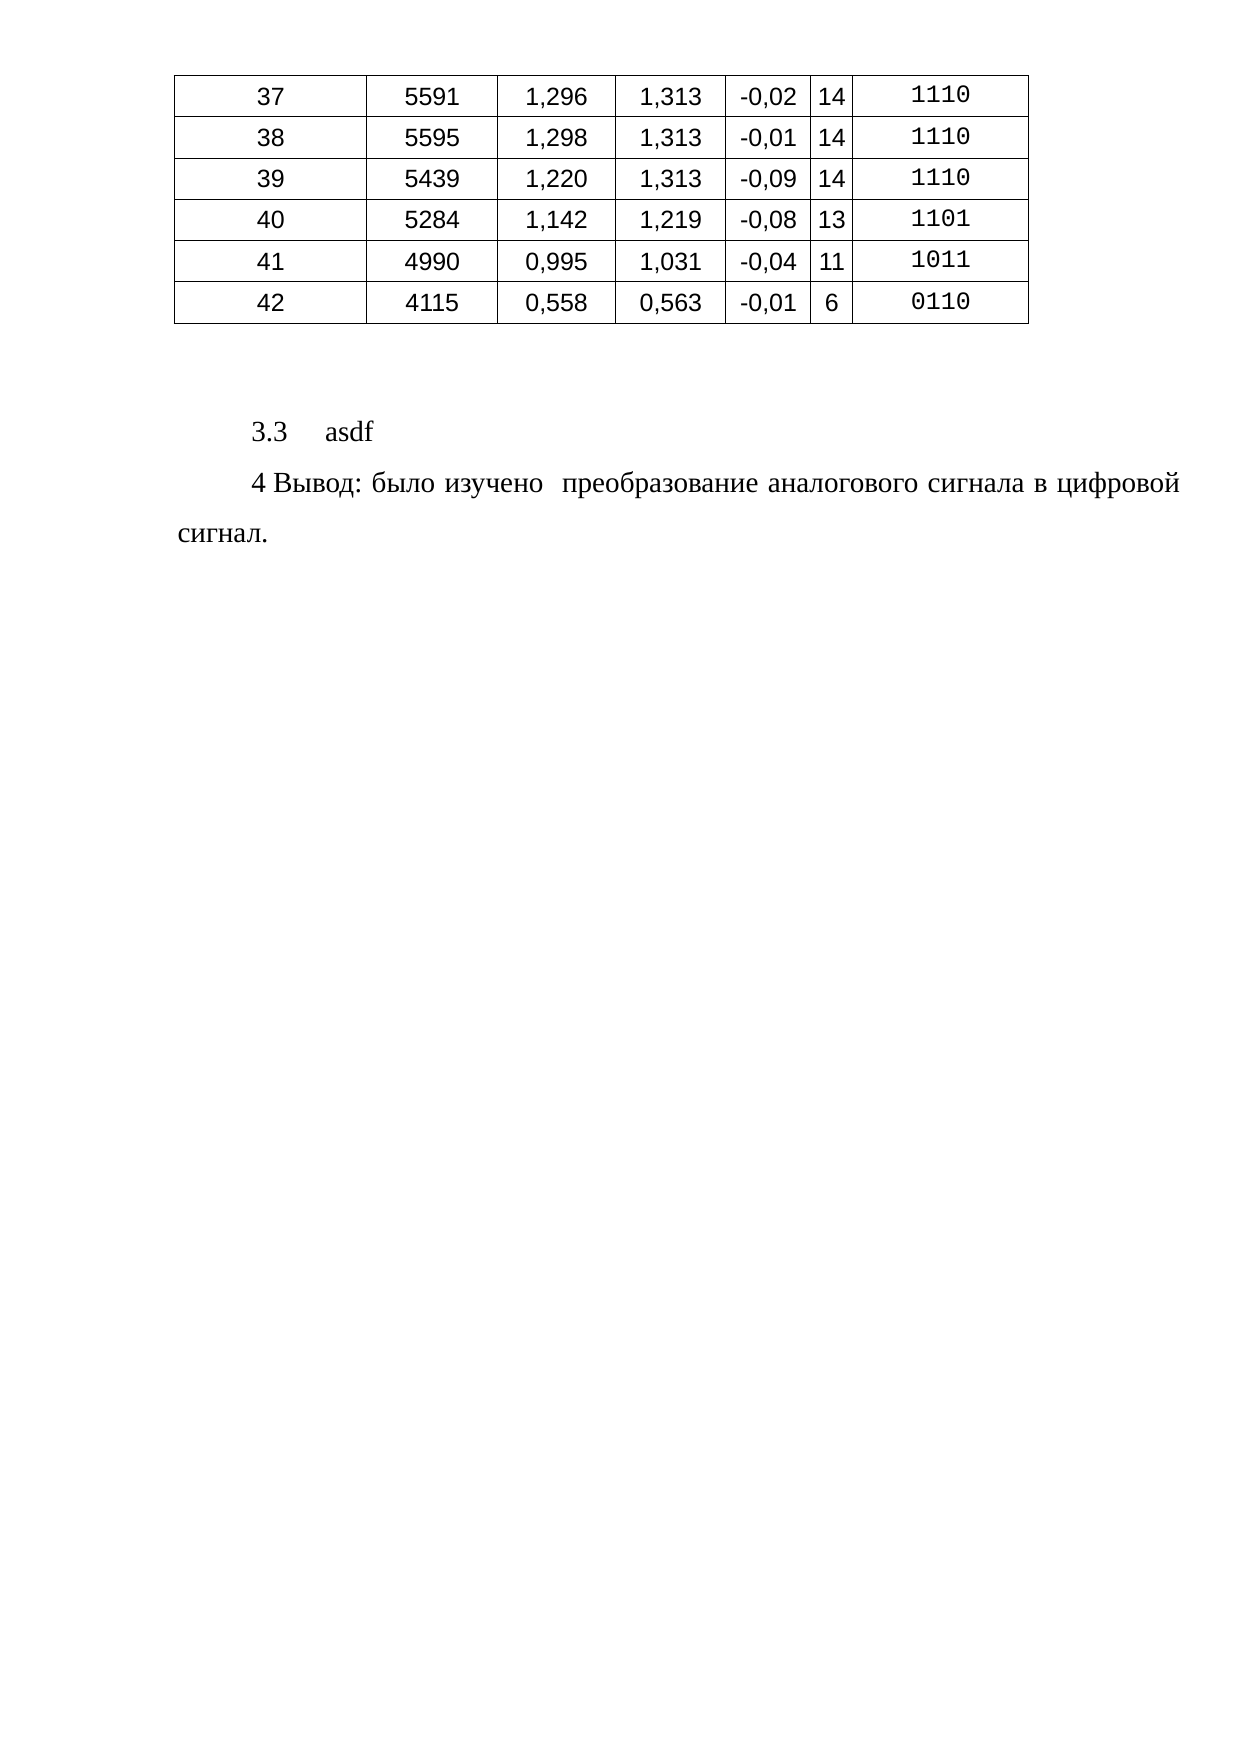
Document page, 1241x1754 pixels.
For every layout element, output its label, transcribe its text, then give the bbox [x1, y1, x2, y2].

table_cell 1011 [853, 241, 1028, 281]
table_cell 39 [175, 159, 366, 199]
table_cell 5439 [367, 159, 497, 199]
table_cell 40 [175, 200, 366, 240]
table_cell -0,01 [726, 282, 810, 322]
table_cell 1,296 [498, 76, 615, 116]
table_cell 1,313 [616, 76, 725, 116]
table_cell 1,031 [616, 241, 725, 281]
table_cell 41 [175, 241, 366, 281]
table_cell 14 [811, 159, 852, 199]
table_cell 0110 [853, 282, 1028, 322]
table_cell 38 [175, 117, 366, 157]
table_cell 6 [811, 282, 852, 322]
table_cell -0,08 [726, 200, 810, 240]
table_cell 4115 [367, 282, 497, 322]
table_cell 11 [811, 241, 852, 281]
table_cell 5591 [367, 76, 497, 116]
table_cell 4990 [367, 241, 497, 281]
table_cell 14 [811, 117, 852, 157]
table_cell 1101 [853, 200, 1028, 240]
list Вывод: было изучено преобразование аналогового сигнала в цифровой сигнал. [177, 465, 1181, 549]
table_cell 1110 [853, 159, 1028, 199]
table_cell 1,313 [616, 159, 725, 199]
table_cell 1,142 [498, 200, 615, 240]
table_cell 1,298 [498, 117, 615, 157]
table_cell 0,558 [498, 282, 615, 322]
table_cell 5595 [367, 117, 497, 157]
table_cell 1110 [853, 117, 1028, 157]
table_cell -0,09 [726, 159, 810, 199]
table_cell 13 [811, 200, 852, 240]
table_cell 1,219 [616, 200, 725, 240]
table_cell 0,995 [498, 241, 615, 281]
table_cell 1,220 [498, 159, 615, 199]
table_cell 14 [811, 76, 852, 116]
table_cell 1,313 [616, 117, 725, 157]
table_cell -0,01 [726, 117, 810, 157]
table_cell 5284 [367, 200, 497, 240]
table_cell -0,02 [726, 76, 810, 116]
table_cell 0,563 [616, 282, 725, 322]
table_cell -0,04 [726, 241, 810, 281]
table_cell 37 [175, 76, 366, 116]
list asdf [177, 414, 1181, 448]
table_cell 42 [175, 282, 366, 322]
table_cell 1110 [853, 76, 1028, 116]
